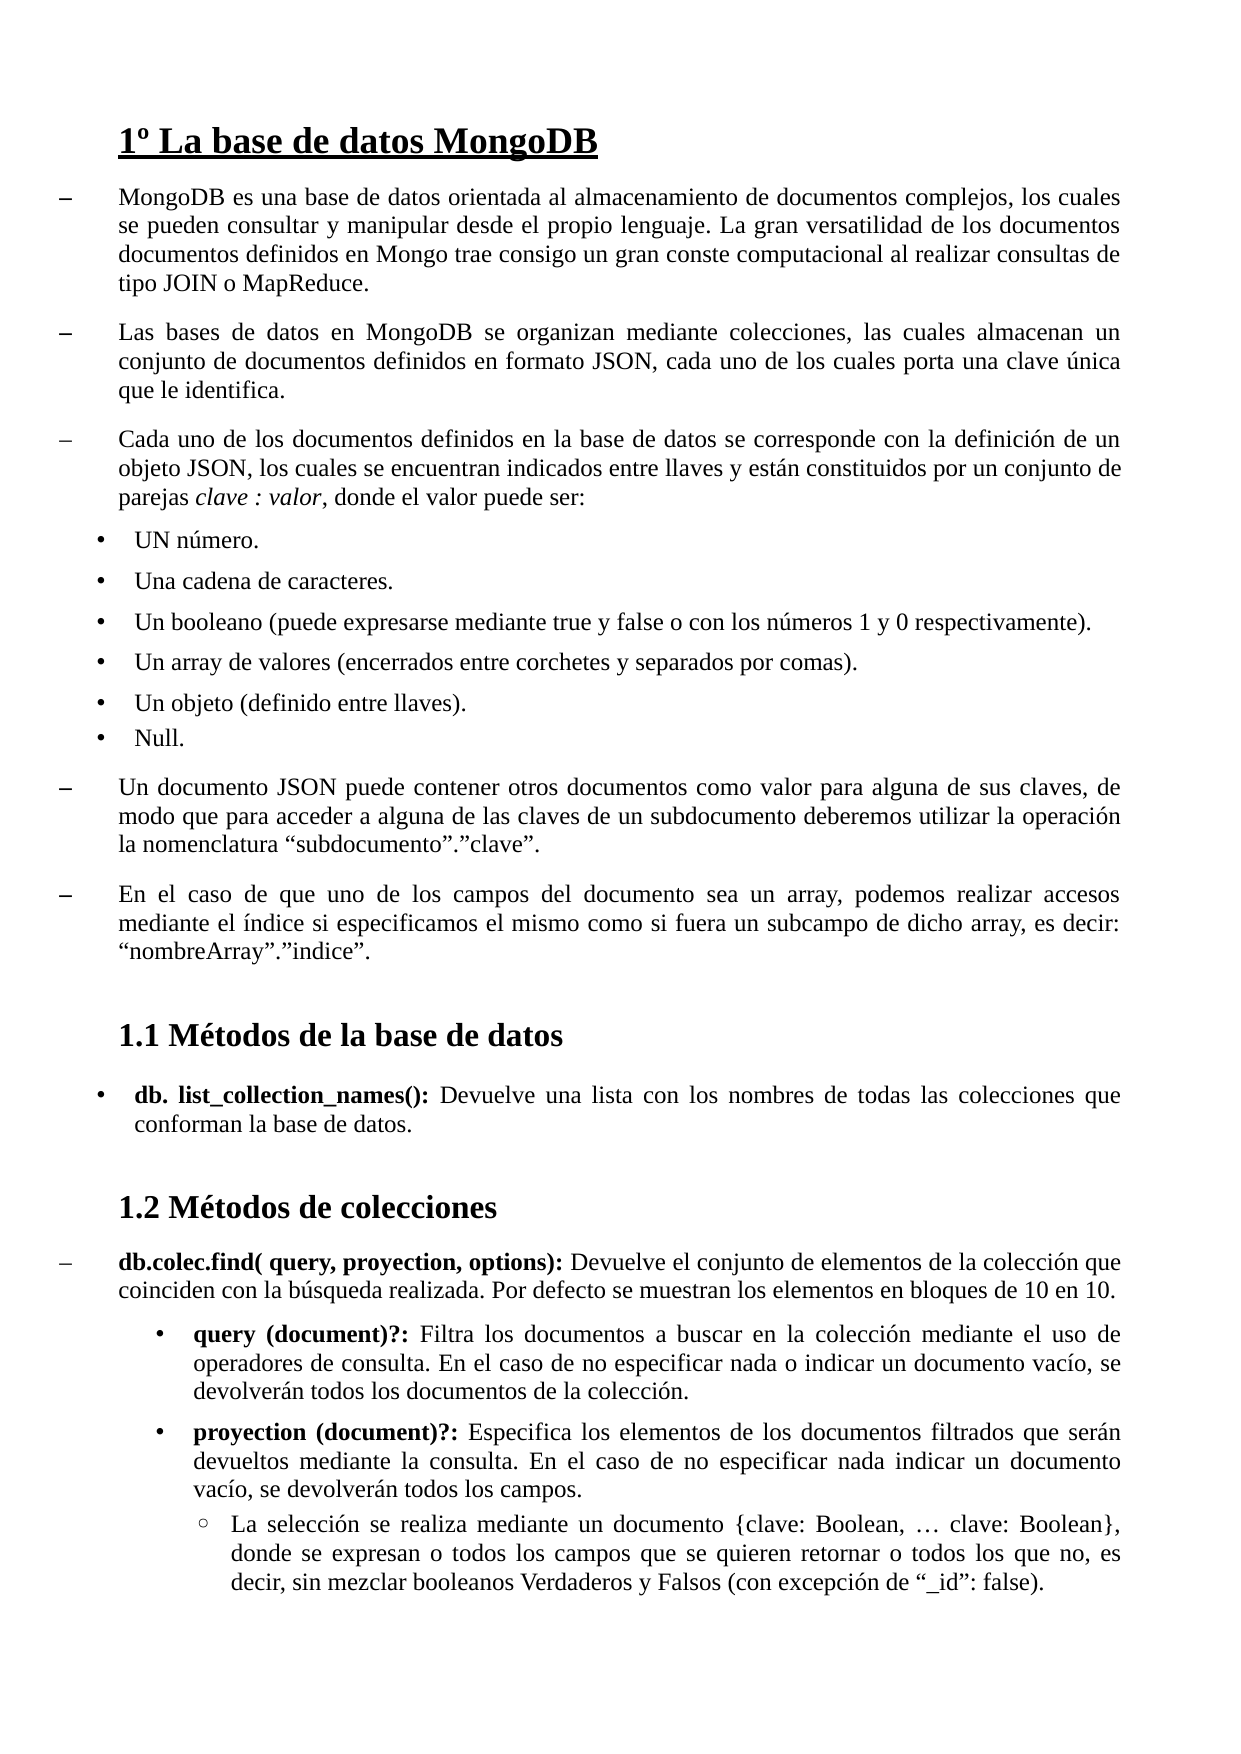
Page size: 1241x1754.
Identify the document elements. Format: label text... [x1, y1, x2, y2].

text 1.2 Métodos de colecciones [118, 1188, 1122, 1226]
text 1º La base de datos MongoDB [118, 118, 1122, 161]
list proyection (document)?: Especifica los elementos de los documentos filtrados que serán devueltos mediante la consulta. En el caso de no especificar nada indicar un documento vacío, se devolverán todos los campos. [156, 1417, 1122, 1503]
list Null. [97, 723, 1122, 751]
text – Las bases de datos en MongoDB se organizan mediante colecciones, las cuales almacenan un conjunto de documentos definidos en formato JSON, cada uno de los cuales porta una clave única que le identifica. [59, 317, 1122, 404]
list Una cadena de caracteres. [97, 566, 1122, 595]
list Un booleano (puede expresarse mediante true y false o con los números 1 y 0 respectivamente). [97, 607, 1122, 635]
text – db.colec.find( query, proyection, options): Devuelve el conjunto de elementos de la colección que coinciden con la búsqueda realizada. Por defecto se muestran los elementos en bloques de 10 en 10. [59, 1247, 1122, 1304]
text – Un documento JSON puede contener otros documentos como valor para alguna de sus claves, de modo que para acceder a alguna de las claves de un subdocumento deberemos utilizar la operación la nomenclatura “subdocumento”.”clave”. [59, 772, 1122, 858]
list db. list_collection_names(): Devuelve una lista con los nombres de todas las colecciones que conforman la base de datos. [97, 1080, 1122, 1138]
list Un array de valores (encerrados entre corchetes y separados por comas). [97, 647, 1122, 676]
text – Cada uno de los documentos definidos en la base de datos se corresponde con la definición de un objeto JSON, los cuales se encuentran indicados entre llaves y están constituidos por un conjunto de parejas clave : valor, donde el valor puede ser: [59, 424, 1122, 511]
text – MongoDB es una base de datos orientada al almacenamiento de documentos complejos, los cuales se pueden consultar y manipular desde el propio lenguaje. La gran versatilidad de los documentos documentos definidos en Mongo trae consigo un gran conste computacional al realizar consultas de tipo JOIN o MapReduce. [59, 182, 1122, 297]
text 1.1 Métodos de la base de datos [118, 1015, 1122, 1053]
list query (document)?: Filtra los documentos a buscar en la colección mediante el uso de operadores de consulta. En el caso de no especificar nada o indicar un documento vacío, se devolverán todos los documentos de la colección. [156, 1319, 1122, 1405]
list La selección se realiza mediante un documento {clave: Boolean, … clave: Boolean}, donde se expresan o todos los campos que se quieren retornar o todos los que no, es decir, sin mezclar booleanos Verdaderos y Falsos (con excepción de “_id”: false). [193, 1509, 1122, 1596]
list Un objeto (definido entre llaves). [97, 688, 1122, 717]
list UN número. [97, 525, 1122, 554]
text – En el caso de que uno de los campos del documento sea un array, podemos realizar accesos mediante el índice si especificamos el mismo como si fuera un subcampo de dicho array, es decir: “nombreArray”.”indice”. [59, 879, 1122, 965]
